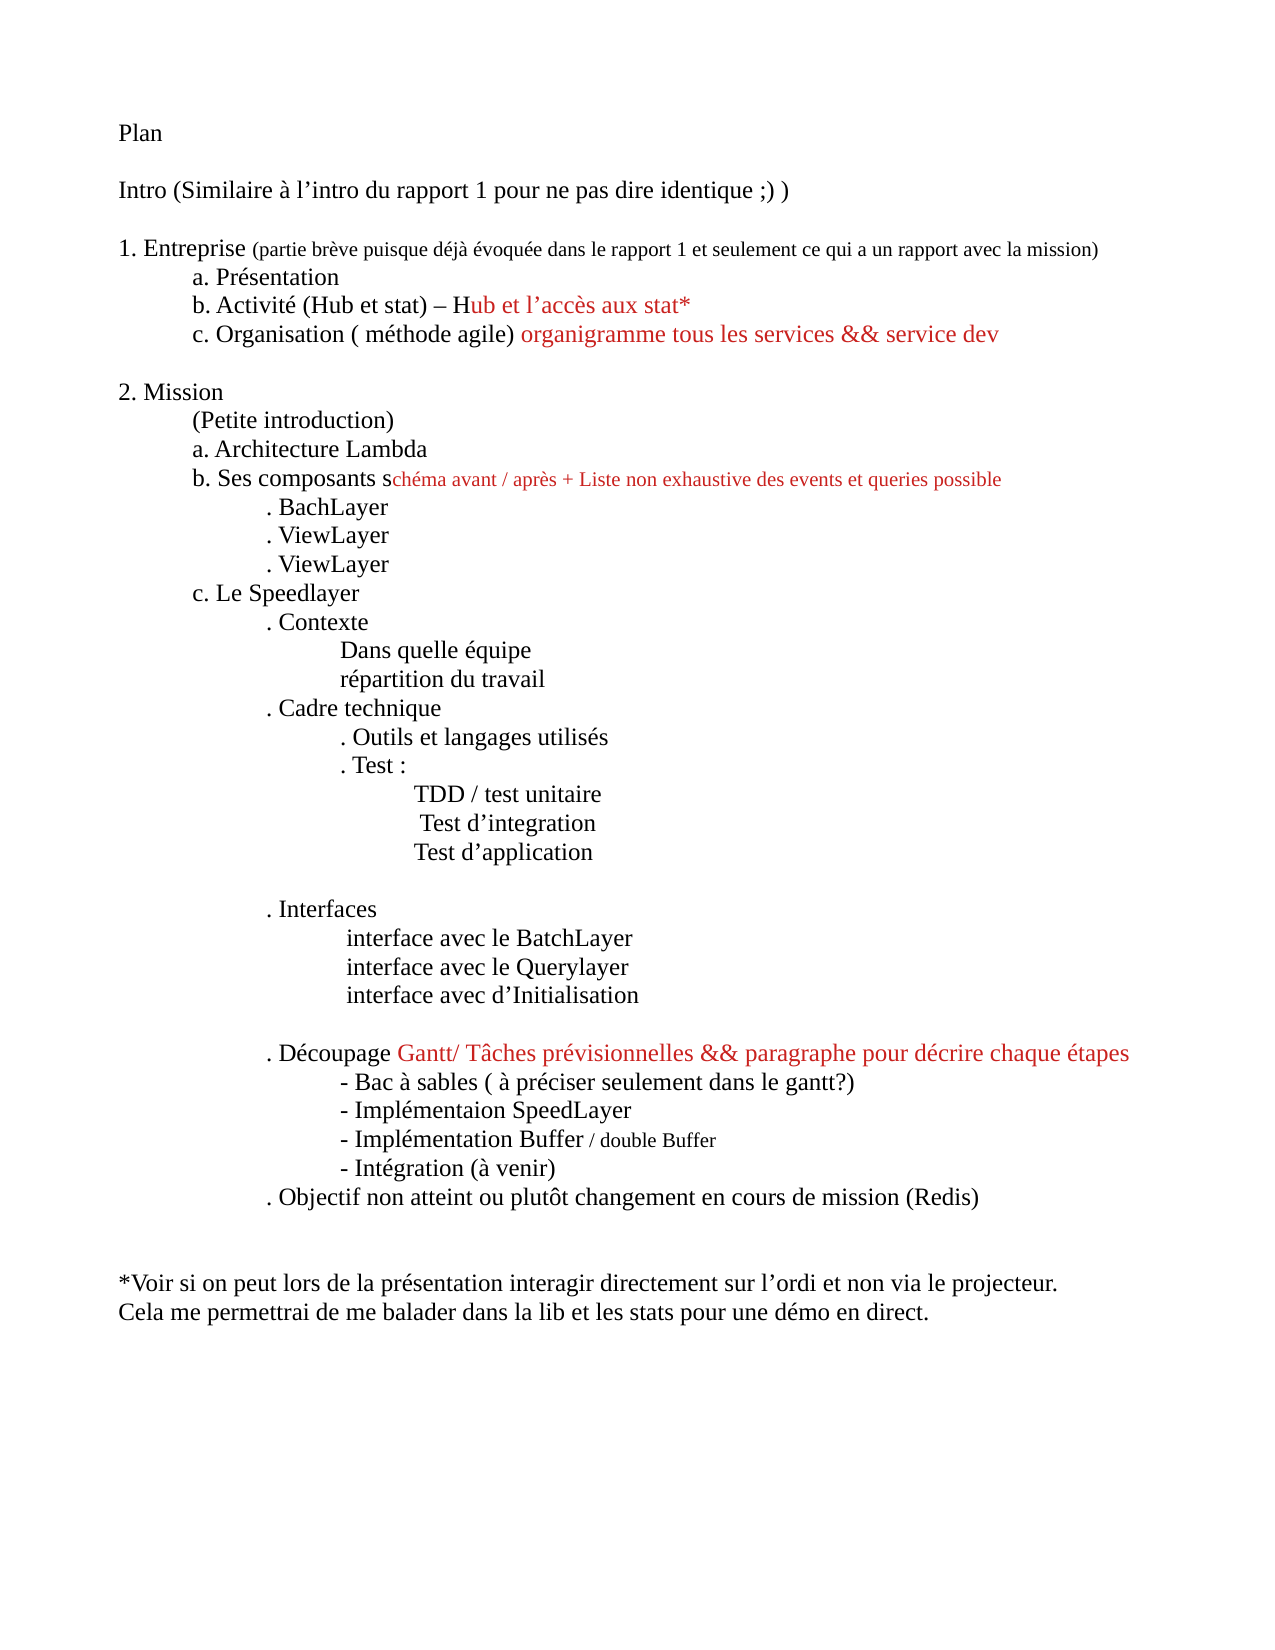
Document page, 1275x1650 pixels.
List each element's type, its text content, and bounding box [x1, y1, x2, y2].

text . Cadre technique [118, 693, 1157, 722]
text Dans quelle équipe [118, 636, 1157, 664]
text a. Architecture Lambda [118, 434, 1157, 463]
text TDD / test unitaire [118, 779, 1157, 808]
text . Objectif non atteint ou plutôt changement en cours de mission (Redis) [118, 1182, 1157, 1211]
text b. Ses composants schéma avant / après + Liste non exhaustive des events et queries possible [118, 463, 1157, 492]
text - Implémentation Buffer / double Buffer [118, 1124, 1157, 1153]
text interface avec le Querylayer [118, 952, 1157, 981]
text . ViewLayer [118, 521, 1157, 549]
text c. Le Speedlayer [118, 578, 1157, 607]
text Cela me permettrai de me balader dans la lib et les stats pour une démo en direct. [118, 1297, 1157, 1326]
text interface avec le BatchLayer [118, 923, 1157, 952]
text 1. Entreprise (partie brève puisque déjà évoquée dans le rapport 1 et seulement ce qui a un rapport avec la mission) [118, 233, 1157, 262]
text . Outils et langages utilisés [118, 722, 1157, 751]
text (Petite introduction) [118, 406, 1157, 434]
text . ViewLayer [118, 549, 1157, 578]
text . Interfaces [118, 894, 1157, 923]
text - Bac à sables ( à préciser seulement dans le gantt?) [118, 1067, 1157, 1096]
text répartition du travail [118, 664, 1157, 693]
text . BachLayer [118, 492, 1157, 521]
text 2. Mission [118, 377, 1157, 406]
text a. Présentation [118, 262, 1157, 291]
text *Voir si on peut lors de la présentation interagir directement sur l’ordi et non via le projecteur. [118, 1268, 1157, 1297]
text interface avec d’Initialisation [118, 981, 1157, 1009]
text Test d’integration [118, 808, 1157, 837]
text Intro (Similaire à l’intro du rapport 1 pour ne pas dire identique ;) ) [118, 176, 1157, 204]
text . Test : [118, 751, 1157, 779]
text . Contexte [118, 607, 1157, 636]
text b. Activité (Hub et stat) – Hub et l’accès aux stat* [118, 291, 1157, 319]
text c. Organisation ( méthode agile) organigramme tous les services && service dev [118, 319, 1157, 348]
text - Intégration (à venir) [118, 1153, 1157, 1182]
text Plan [118, 118, 1157, 147]
text Test d’application [118, 837, 1157, 866]
text - Implémentaion SpeedLayer [118, 1096, 1157, 1124]
text . Découpage Gantt/ Tâches prévisionnelles && paragraphe pour décrire chaque étapes [118, 1038, 1157, 1067]
